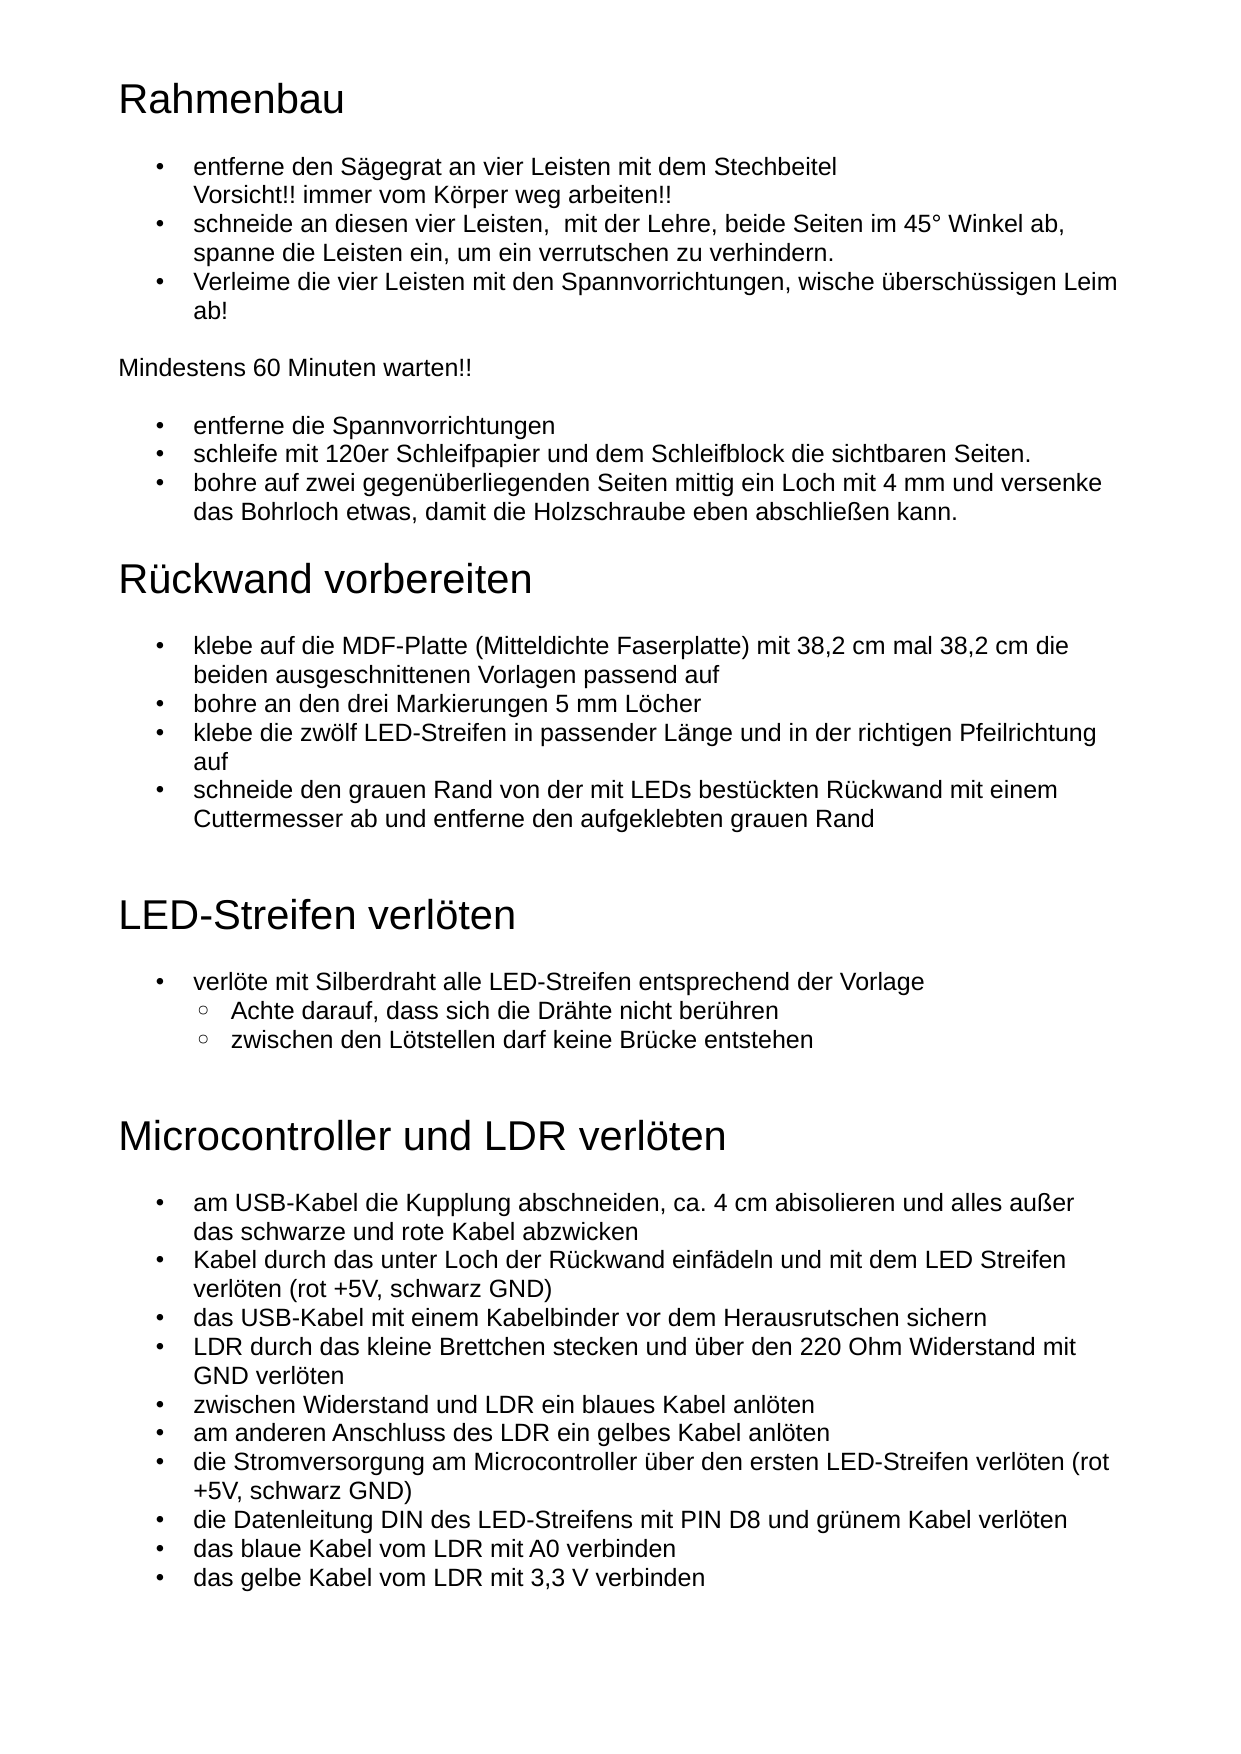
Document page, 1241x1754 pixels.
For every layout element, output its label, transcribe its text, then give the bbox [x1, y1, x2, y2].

text Mindestens 60 Minuten warten!! [118, 353, 1122, 382]
list LDR durch das kleine Brettchen stecken und über den 220 Ohm Widerstand mit GND verlöten [156, 1332, 1122, 1389]
list am anderen Anschluss des LDR ein gelbes Kabel anlöten [156, 1418, 1122, 1447]
list die Datenleitung DIN des LED-Streifens mit PIN D8 und grünem Kabel verlöten [156, 1505, 1122, 1534]
text LED-Streifen verlöten [118, 891, 1122, 938]
list bohre auf zwei gegenüberliegenden Seiten mittig ein Loch mit 4 mm und versenke das Bohrloch etwas, damit die Holzschraube eben abschließen kann. [156, 468, 1122, 526]
list entferne den Sägegrat an vier Leisten mit dem Stechbeitel Vorsicht!! immer vom Körper weg arbeiten!! [156, 152, 1122, 209]
list entferne die Spannvorrichtungen [156, 411, 1122, 439]
text Microcontroller und LDR verlöten [118, 1111, 1122, 1159]
text Rückwand vorbereiten [118, 555, 1122, 603]
list zwischen Widerstand und LDR ein blaues Kabel anlöten [156, 1389, 1122, 1418]
list Verleime die vier Leisten mit den Spannvorrichtungen, wische überschüssigen Leim ab! [156, 267, 1122, 324]
list Achte darauf, dass sich die Drähte nicht berühren [193, 996, 1122, 1025]
text Rahmenbau [118, 75, 1122, 123]
list die Stromversorgung am Microcontroller über den ersten LED-Streifen verlöten (rot +5V, schwarz GND) [156, 1447, 1122, 1505]
list am USB-Kabel die Kupplung abschneiden, ca. 4 cm abisolieren und alles außer das schwarze und rote Kabel abzwicken [156, 1188, 1122, 1246]
list zwischen den Lötstellen darf keine Brücke entstehen [193, 1025, 1122, 1054]
list Kabel durch das unter Loch der Rückwand einfädeln und mit dem LED Streifen verlöten (rot +5V, schwarz GND) [156, 1246, 1122, 1303]
list schleife mit 120er Schleifpapier und dem Schleifblock die sichtbaren Seiten. [156, 439, 1122, 468]
list schneide den grauen Rand von der mit LEDs bestückten Rückwand mit einem Cuttermesser ab und entferne den aufgeklebten grauen Rand [156, 775, 1122, 833]
list das gelbe Kabel vom LDR mit 3,3 V verbinden [156, 1563, 1122, 1591]
list verlöte mit Silberdraht alle LED-Streifen entsprechend der Vorlage [156, 967, 1122, 996]
list das blaue Kabel vom LDR mit A0 verbinden [156, 1534, 1122, 1563]
list klebe auf die MDF-Platte (Mitteldichte Faserplatte) mit 38,2 cm mal 38,2 cm die beiden ausgeschnittenen Vorlagen passend auf [156, 631, 1122, 689]
list schneide an diesen vier Leisten, mit der Lehre, beide Seiten im 45° Winkel ab, spanne die Leisten ein, um ein verrutschen zu verhindern. [156, 209, 1122, 267]
list bohre an den drei Markierungen 5 mm Löcher [156, 689, 1122, 718]
list das USB-Kabel mit einem Kabelbinder vor dem Herausrutschen sichern [156, 1303, 1122, 1332]
list klebe die zwölf LED-Streifen in passender Länge und in der richtigen Pfeilrichtung auf [156, 718, 1122, 775]
